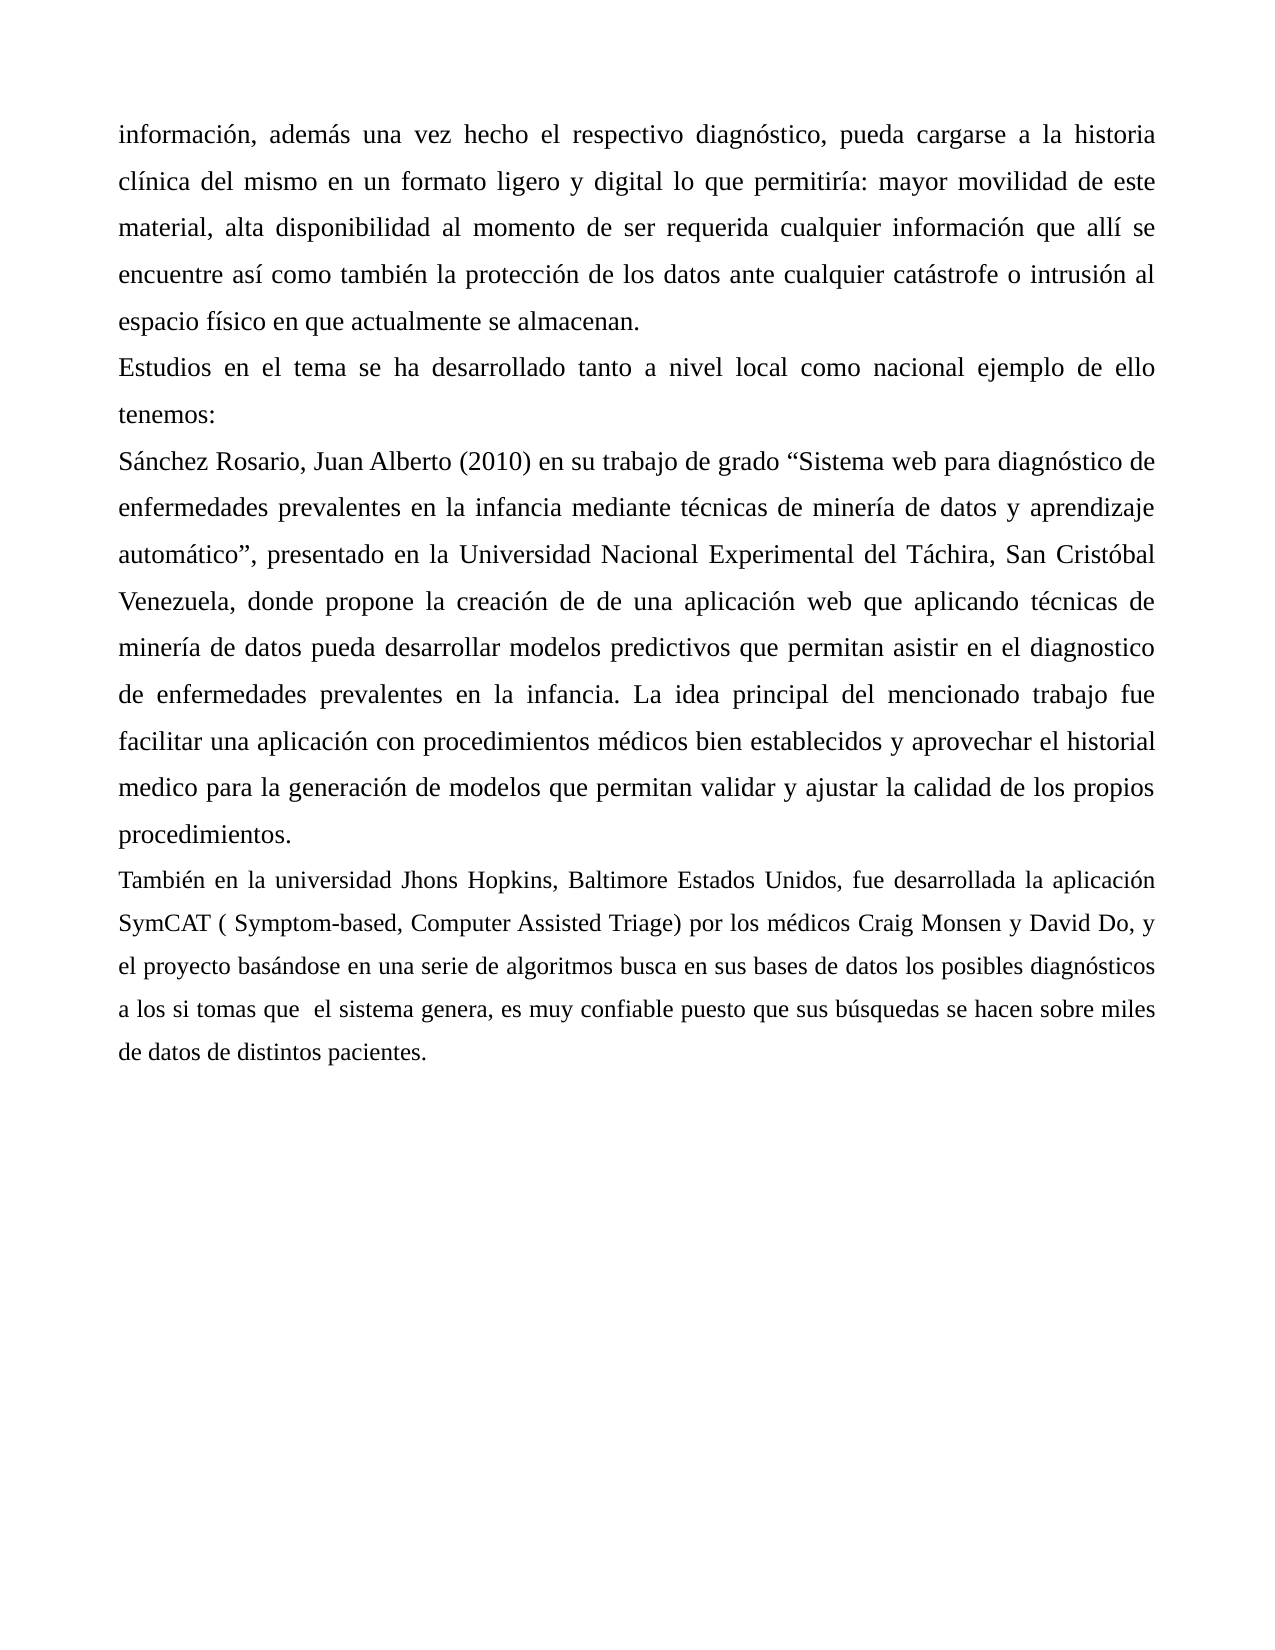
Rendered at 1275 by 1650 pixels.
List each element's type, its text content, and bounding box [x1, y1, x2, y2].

text Estudios en el tema se ha desarrollado tanto a nivel local como nacional ejemplo de ello tenemos: [118, 351, 1157, 429]
text Sánchez Rosario, Juan Alberto (2010) en su trabajo de grado “Sistema web para diagnóstico de enfermedades prevalentes en la infancia mediante técnicas de minería de datos y aprendizaje automático”, presentado en la Universidad Nacional Experimental del Táchira, San Cristóbal Venezuela, donde propone la creación de de una aplicación web que aplicando técnicas de minería de datos pueda desarrollar modelos predictivos que permitan asistir en el diagnostico de enfermedades prevalentes en la infancia. La idea principal del mencionado trabajo fue facilitar una aplicación con procedimientos médicos bien establecidos y aprovechar el historial medico para la generación de modelos que permitan validar y ajustar la calidad de los propios procedimientos. [118, 445, 1157, 849]
text También en la universidad Jhons Hopkins, Baltimore Estados Unidos, fue desarrollada la aplicación SymCAT ( Symptom-based, Computer Assisted Triage) por los médicos Craig Monsen y David Do, y el proyecto basándose en una serie de algoritmos busca en sus bases de datos los posibles diagnósticos a los si tomas que el sistema genera, es muy confiable puesto que sus búsquedas se hacen sobre miles de datos de distintos pacientes. [118, 865, 1157, 1066]
text información, además una vez hecho el respectivo diagnóstico, pueda cargarse a la historia clínica del mismo en un formato ligero y digital lo que permitiría: mayor movilidad de este material, alta disponibilidad al momento de ser requerida cualquier información que allí se encuentre así como también la protección de los datos ante cualquier catástrofe o intrusión al espacio físico en que actualmente se almacenan. [118, 118, 1157, 336]
